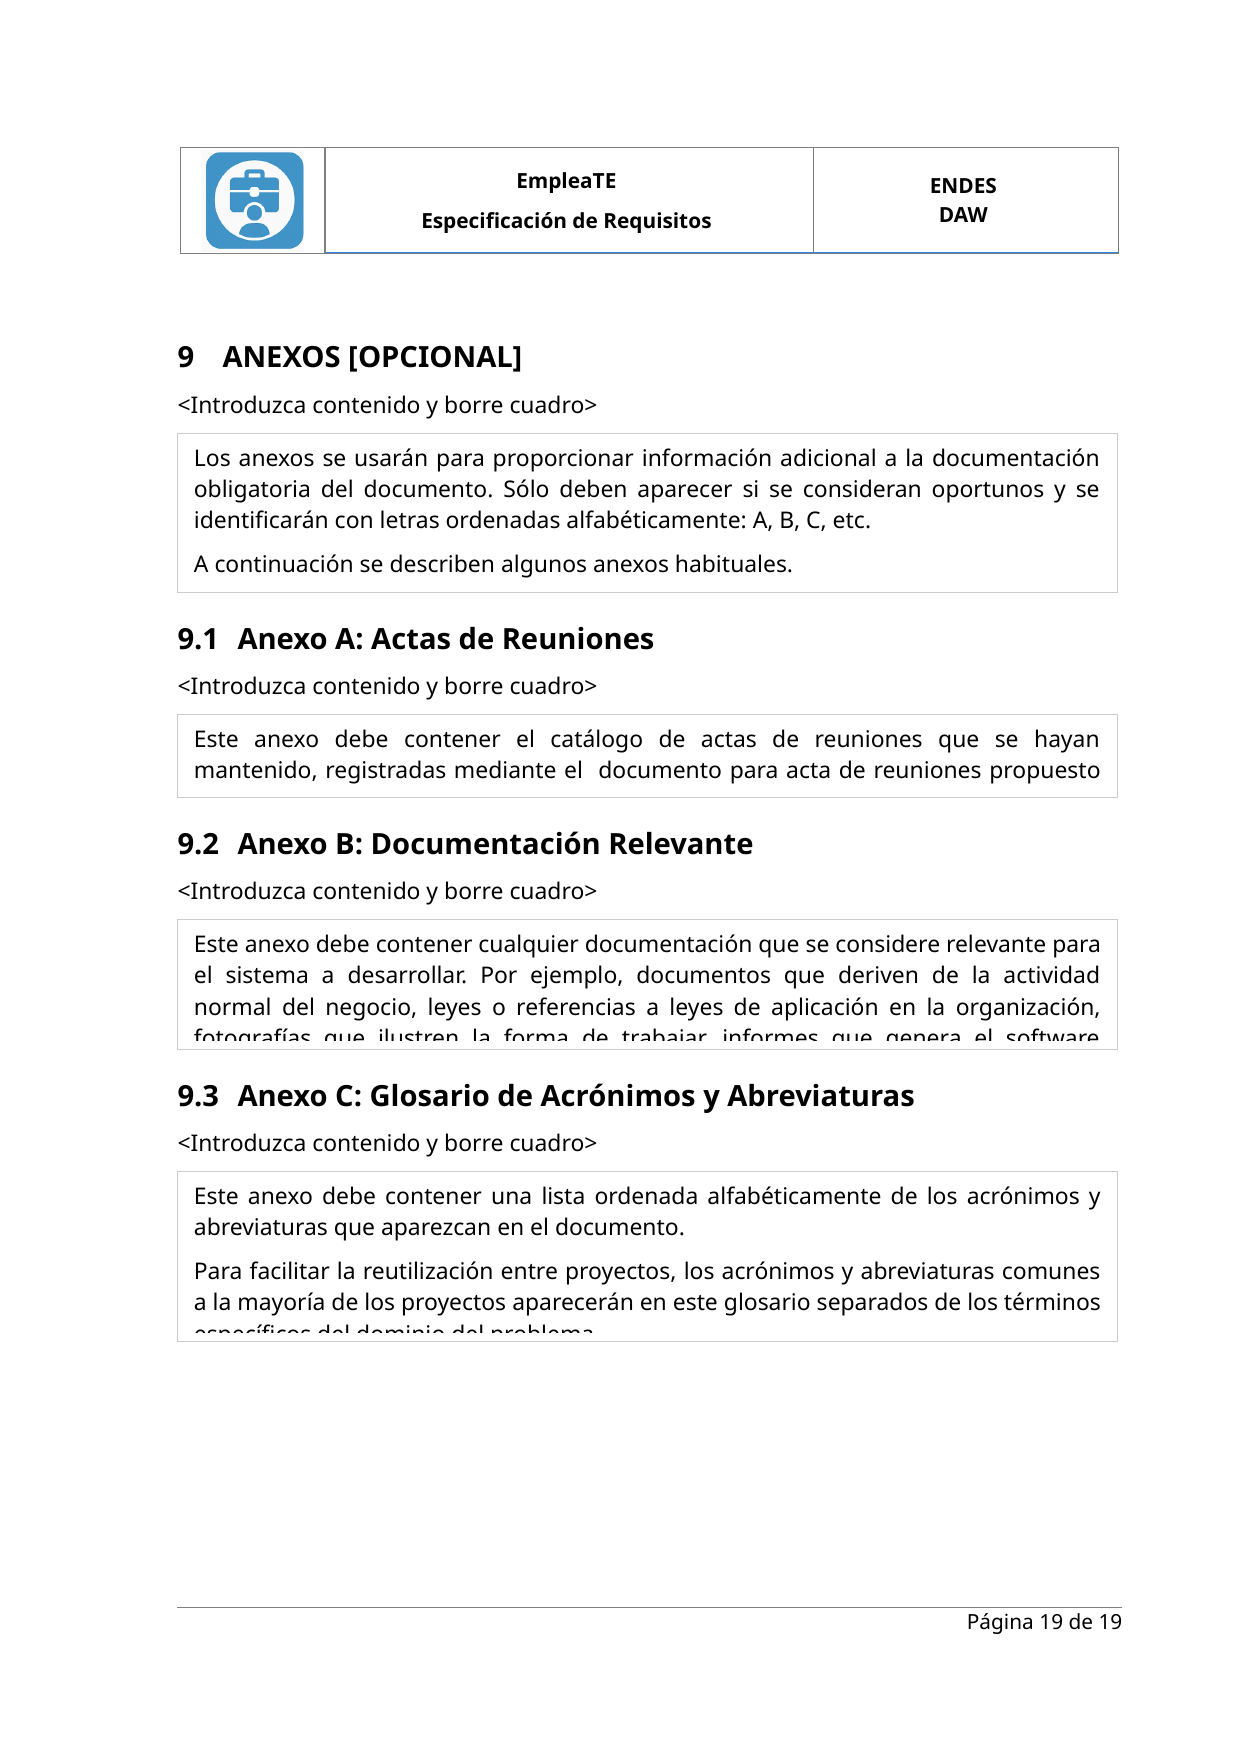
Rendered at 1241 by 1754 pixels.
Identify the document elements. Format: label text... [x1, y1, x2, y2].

text A continuación se describen algunos anexos habituales. [194, 548, 1101, 579]
text Para facilitar la reutilización entre proyectos, los acrónimos y abreviaturas comunes a la mayoría de los proyectos aparecerán en este glosario separados de los términos específicos del dominio del problema. [194, 1255, 1101, 1333]
subtitle ANEXOS [OPCIONAL] [177, 336, 1122, 376]
text Este anexo debe contener cualquier documentación que se considere relevante para el sistema a desarrollar. Por ejemplo, documentos que deriven de la actividad normal del negocio, leyes o referencias a leyes de aplicación en la organización, fotografías que ilustren la forma de trabajar, informes que genera el software actual, etc. [194, 928, 1101, 1041]
text <Introduzca contenido y borre cuadro> [177, 875, 1122, 906]
text Los anexos se usarán para proporcionar información adicional a la documentación obligatoria del documento. Sólo deben aparecer si se consideran oportunos y se identificarán con letras ordenadas alfabéticamente: A, B, C, etc. [194, 441, 1101, 535]
text <Introduzca contenido y borre cuadro> [177, 670, 1122, 701]
picture [201, 150, 304, 252]
text Este anexo debe contener una lista ordenada alfabéticamente de los acrónimos y abreviaturas que aparezcan en el documento. [194, 1180, 1101, 1242]
text <Introduzca contenido y borre cuadro> [177, 389, 1122, 420]
text <Introduzca contenido y borre cuadro> [177, 1127, 1122, 1158]
subtitle Anexo A: Actas de Reuniones [177, 618, 1122, 658]
text Este anexo debe contener el catálogo de actas de reuniones que se hayan mantenido, registradas mediante el documento para acta de reuniones propuesto en Madeja. [194, 723, 1101, 789]
subtitle Anexo C: Glosario de Acrónimos y Abreviaturas [177, 1075, 1122, 1115]
subtitle Anexo B: Documentación Relevante [177, 823, 1122, 863]
